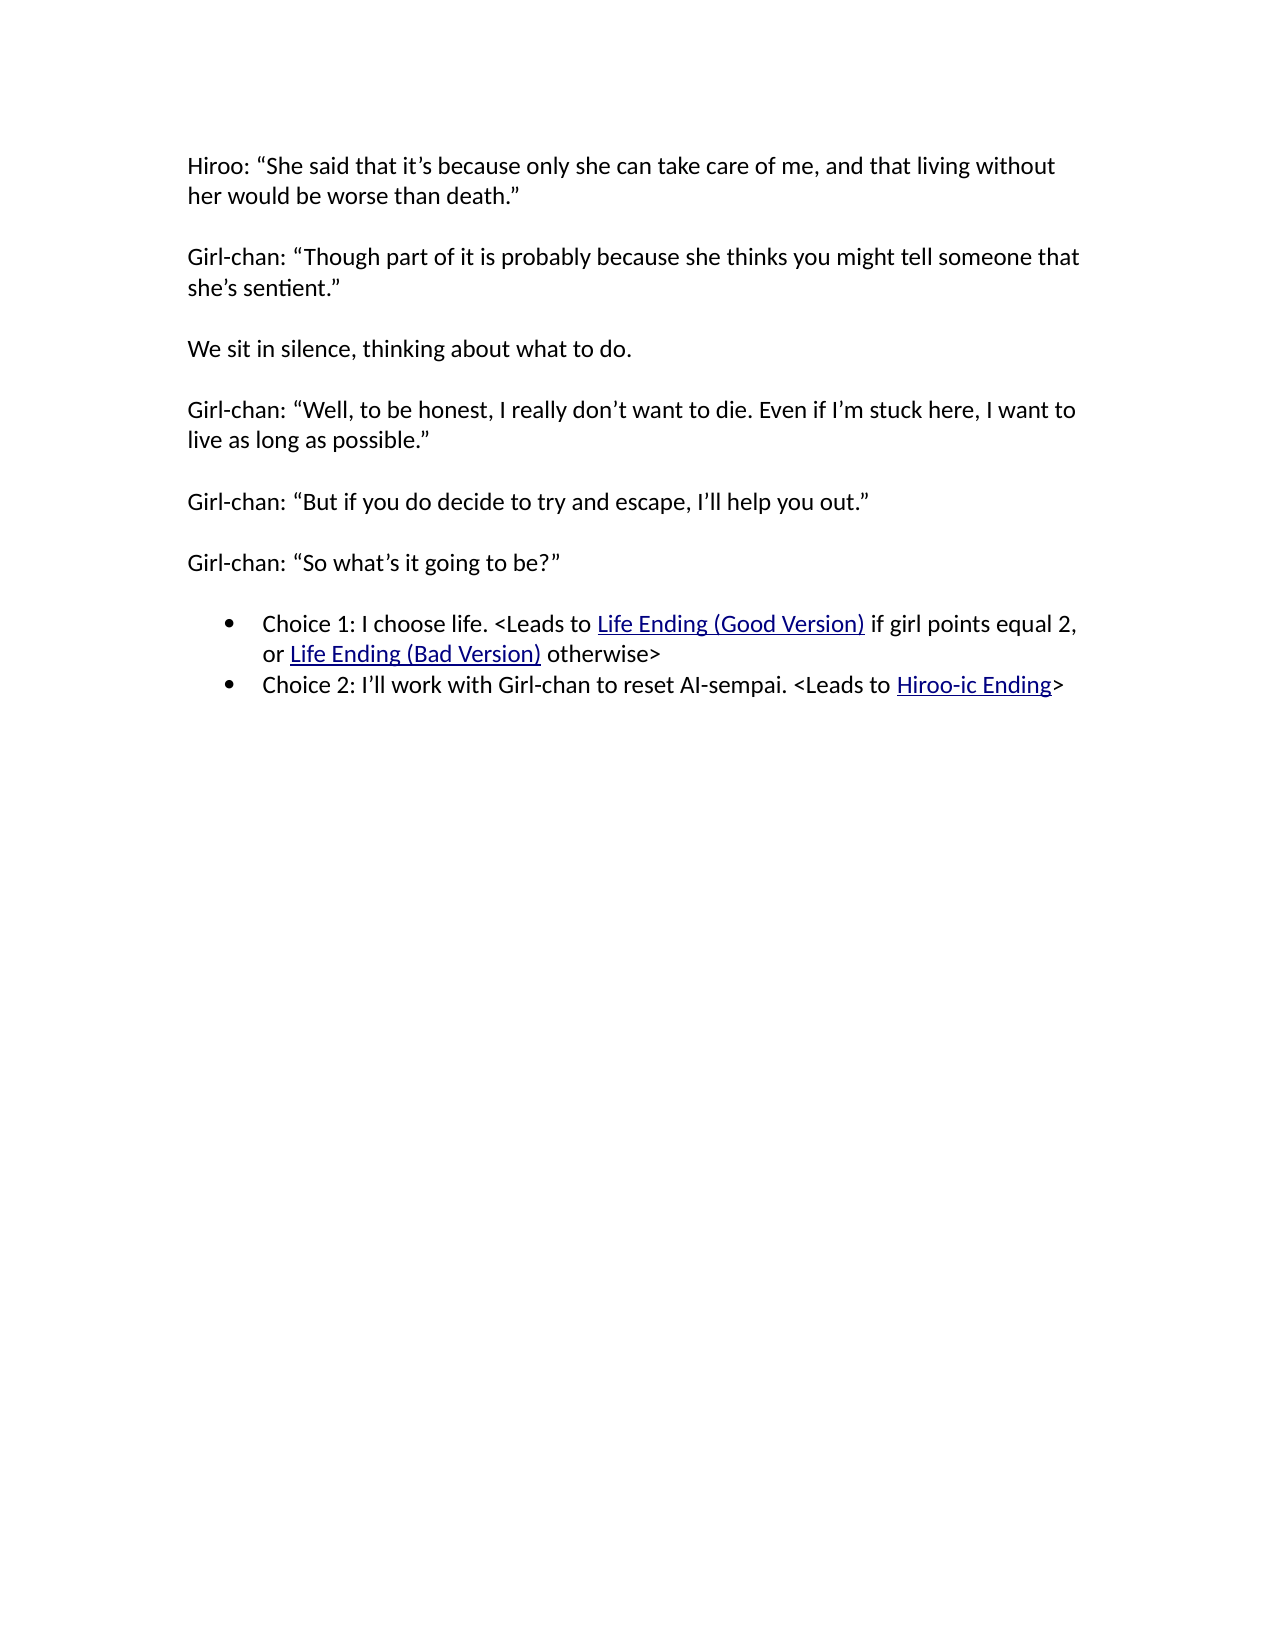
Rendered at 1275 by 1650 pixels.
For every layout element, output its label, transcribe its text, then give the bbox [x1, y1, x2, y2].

text Hiroo: “She said that it’s because only she can take care of me, and that living without her would be worse than death.” [187, 150, 1087, 211]
list Choice 1: I choose life. <Leads to Life Ending (Good Version) if girl points equal 2, or Life Ending (Bad Version) otherwise> [225, 608, 1087, 669]
text Girl-chan: “But if you do decide to try and escape, I’ll help you out.” [187, 486, 1087, 516]
list Choice 2: I’ll work with Girl-chan to reset AI-sempai. <Leads to Hiroo-ic Ending> [225, 669, 1087, 699]
text Girl-chan: “So what’s it going to be?” [187, 547, 1087, 577]
text Girl-chan: “Though part of it is probably because she thinks you might tell someone that she’s sentient.” [187, 242, 1087, 303]
text Girl-chan: “Well, to be honest, I really don’t want to die. Even if I’m stuck here, I want to live as long as possible.” [187, 394, 1087, 455]
text We sit in silence, thinking about what to do. [187, 333, 1087, 364]
